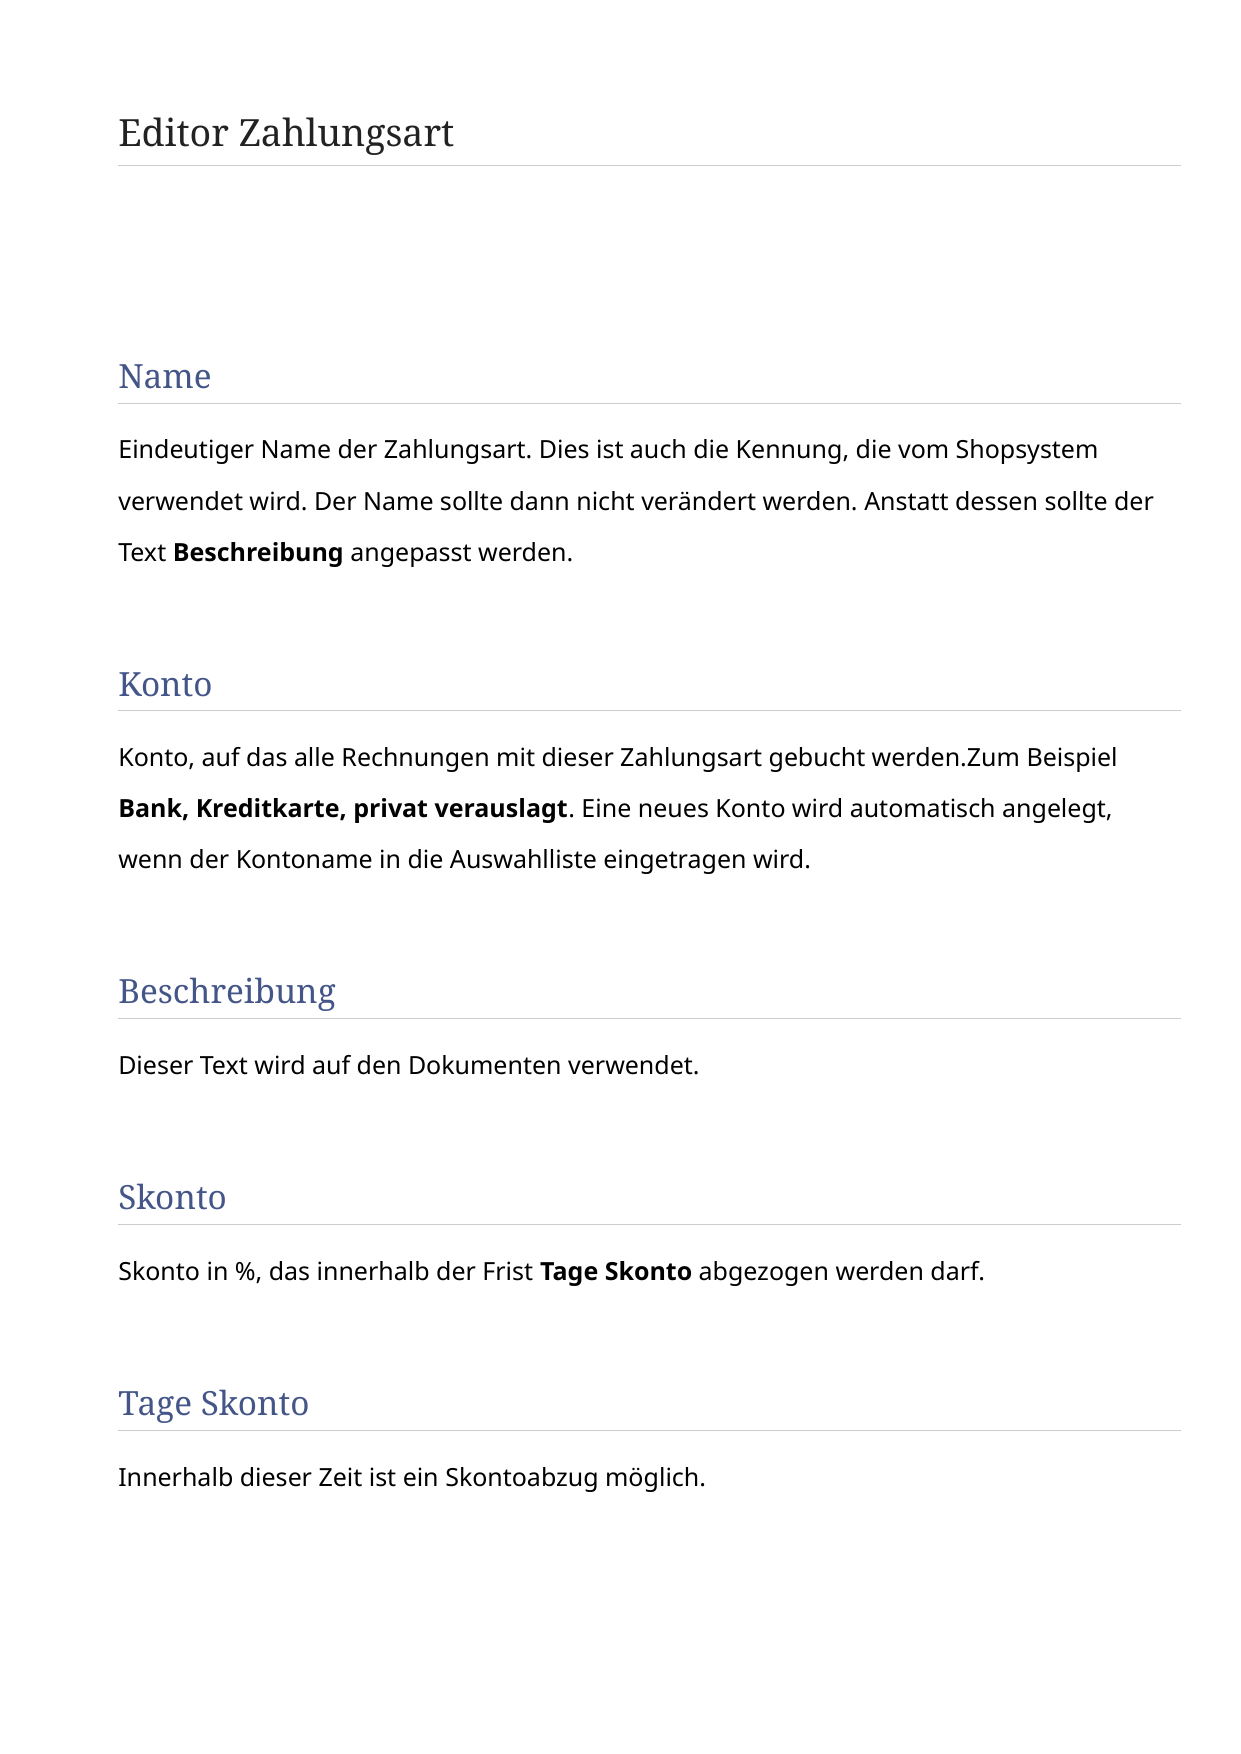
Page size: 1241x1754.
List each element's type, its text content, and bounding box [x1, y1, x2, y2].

subtitle Skonto [118, 1174, 1181, 1224]
text Innerhalb dieser Zeit ist ein Skontoabzug möglich. [118, 1459, 1181, 1493]
text Eindeutiger Name der Zahlungsart. Dies ist auch die Kennung, die vom Shopsystem verwendet wird. Der Name sollte dann nicht verändert werden. Anstatt dessen sollte der Text Beschreibung angepasst werden. [118, 432, 1181, 568]
subtitle Tage Skonto [118, 1379, 1181, 1430]
text Konto, auf das alle Rechnungen mit dieser Zahlungsart gebucht werden.Zum Beispiel Bank, Kreditkarte, privat verauslagt. Eine neues Konto wird automatisch angelegt, wenn der Kontoname in die Auswahlliste eingetragen wird. [118, 740, 1181, 876]
text Dieser Text wird auf den Dokumenten verwendet. [118, 1048, 1181, 1082]
text Skonto in %, das innerhalb der Frist Tage Skonto abgezogen werden darf. [118, 1253, 1181, 1288]
subtitle Editor Zahlungsart [118, 106, 1181, 165]
subtitle Name [118, 352, 1181, 403]
subtitle Konto [118, 660, 1181, 710]
subtitle Beschreibung [118, 968, 1181, 1018]
